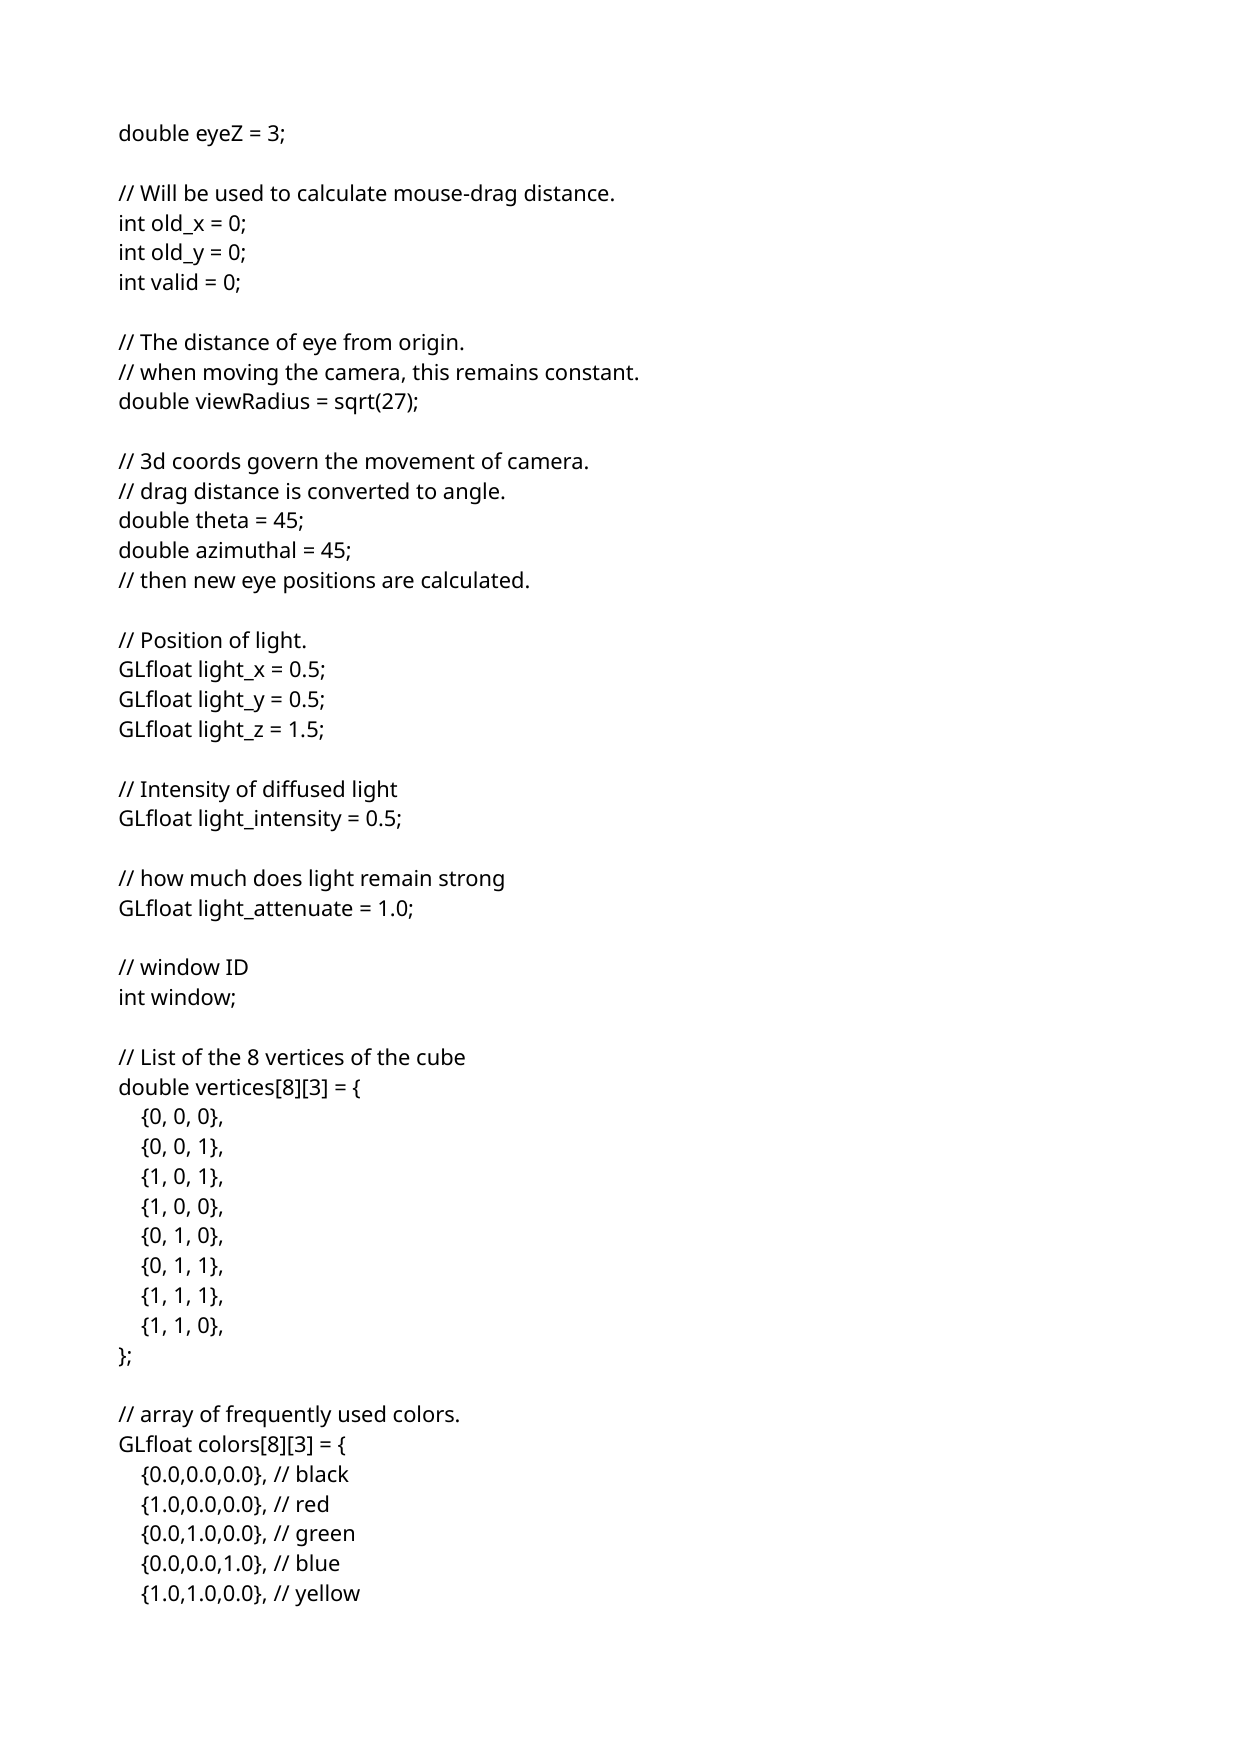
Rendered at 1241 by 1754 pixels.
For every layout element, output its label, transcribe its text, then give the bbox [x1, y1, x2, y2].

text GLfloat colors[8][3] = { [118, 1429, 1122, 1459]
text double viewRadius = sqrt(27); [118, 386, 1122, 416]
text int window; [118, 982, 1122, 1012]
text {1, 1, 1}, [118, 1280, 1122, 1310]
text // how much does light remain strong [118, 863, 1122, 893]
text double azimuthal = 45; [118, 535, 1122, 565]
text double eyeZ = 3; [118, 118, 1122, 148]
text GLfloat light_z = 1.5; [118, 714, 1122, 744]
text {0, 1, 0}, [118, 1220, 1122, 1250]
text {1.0,1.0,0.0}, // yellow [118, 1578, 1122, 1608]
text // Position of light. [118, 624, 1122, 654]
text GLfloat light_x = 0.5; [118, 654, 1122, 684]
text {0, 0, 1}, [118, 1131, 1122, 1161]
text // when moving the camera, this remains constant. [118, 356, 1122, 386]
text GLfloat light_attenuate = 1.0; [118, 893, 1122, 922]
text // then new eye positions are calculated. [118, 565, 1122, 595]
text double vertices[8][3] = { [118, 1071, 1122, 1101]
text // window ID [118, 952, 1122, 982]
text {0, 1, 1}, [118, 1250, 1122, 1280]
text {0.0,0.0,0.0}, // black [118, 1459, 1122, 1488]
text {1, 0, 0}, [118, 1191, 1122, 1220]
text // Intensity of diffused light [118, 773, 1122, 803]
text {1, 0, 1}, [118, 1161, 1122, 1191]
text // 3d coords govern the movement of camera. [118, 446, 1122, 476]
text int old_x = 0; [118, 207, 1122, 237]
text GLfloat light_y = 0.5; [118, 684, 1122, 714]
text {1, 1, 0}, [118, 1310, 1122, 1339]
text GLfloat light_intensity = 0.5; [118, 803, 1122, 833]
text {0, 0, 0}, [118, 1101, 1122, 1131]
text {0.0,0.0,1.0}, // blue [118, 1548, 1122, 1578]
text // array of frequently used colors. [118, 1399, 1122, 1429]
text // Will be used to calculate mouse-drag distance. [118, 178, 1122, 207]
text // The distance of eye from origin. [118, 327, 1122, 356]
text // drag distance is converted to angle. [118, 476, 1122, 505]
text {1.0,0.0,0.0}, // red [118, 1488, 1122, 1518]
text // List of the 8 vertices of the cube [118, 1042, 1122, 1071]
text double theta = 45; [118, 505, 1122, 535]
text int old_y = 0; [118, 237, 1122, 267]
text }; [118, 1339, 1122, 1369]
text {0.0,1.0,0.0}, // green [118, 1518, 1122, 1548]
text int valid = 0; [118, 267, 1122, 297]
